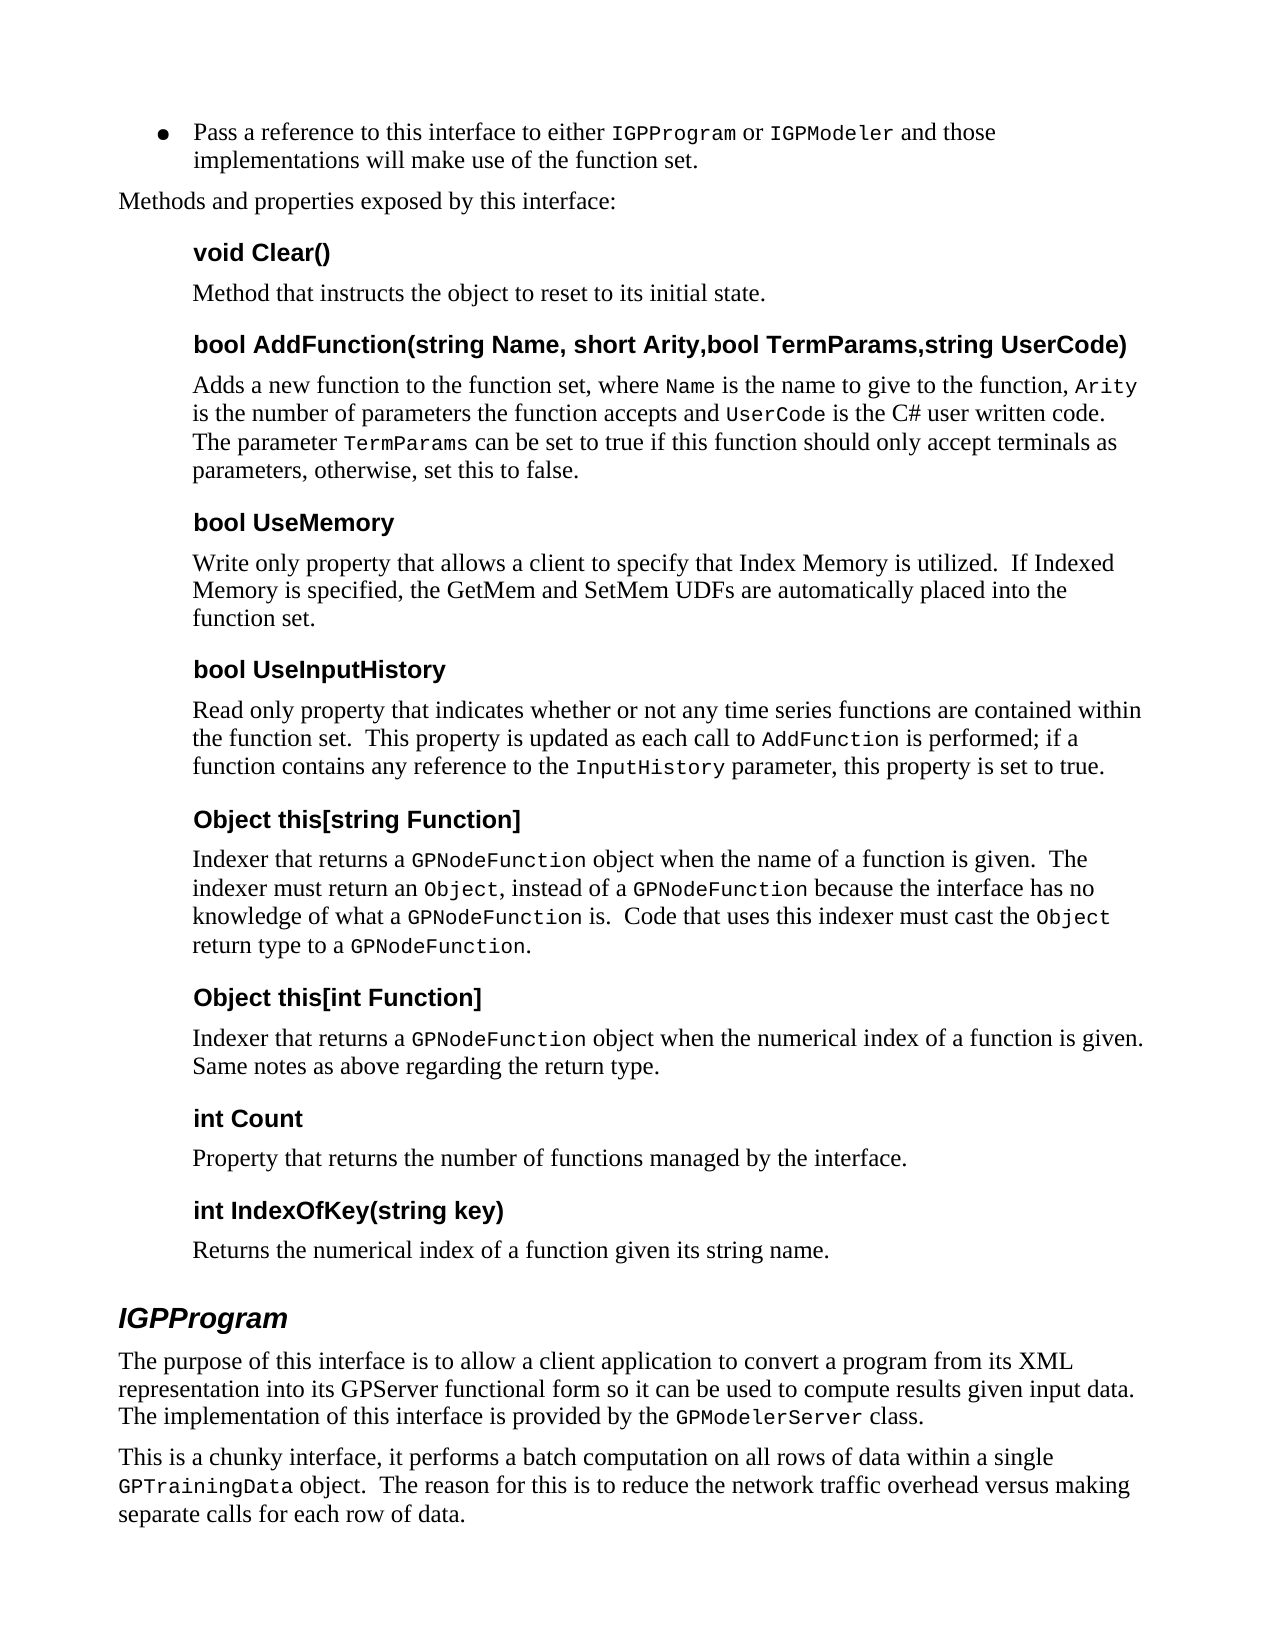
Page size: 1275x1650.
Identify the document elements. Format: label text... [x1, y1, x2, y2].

subtitle bool UseInputHistory [193, 656, 1157, 684]
subtitle IGPProgram [118, 1302, 1157, 1334]
subtitle int Count [193, 1105, 1157, 1133]
text Read only property that indicates whether or not any time series functions are contained within the function set. This property is updated as each call to AddFunction is performed; if a function contains any reference to the InputHistory parameter, this property is set to true. [192, 696, 1157, 781]
subtitle Object this[string Function] [193, 806, 1157, 833]
text Indexer that returns a GPNodeFunction object when the numerical index of a function is given. Same notes as above regarding the return type. [192, 1024, 1157, 1080]
subtitle Object this[int Function] [193, 984, 1157, 1012]
text Returns the numerical index of a function given its string name. [192, 1237, 1157, 1264]
list Pass a reference to this interface to either IGPProgram or IGPModeler and those implementations will make use of the function set. [156, 118, 1157, 174]
text Adds a new function to the function set, where Name is the name to give to the function, Arity is the number of parameters the function accepts and UserCode is the C# user written code. The parameter TermParams can be set to true if this function should only accept terminals as parameters, otherwise, set this to false. [192, 371, 1157, 484]
subtitle bool AddFunction(string Name, short Arity,bool TermParams,string UserCode) [193, 331, 1157, 359]
text Methods and properties exposed by this interface: [118, 187, 1157, 214]
text Property that returns the number of functions managed by the interface. [192, 1144, 1157, 1172]
text Indexer that returns a GPNodeFunction object when the name of a function is given. The indexer must return an Object, instead of a GPNodeFunction because the interface has no knowledge of what a GPNodeFunction is. Code that uses this indexer must cast the Object return type to a GPNodeFunction. [192, 845, 1157, 959]
text This is a chunky interface, it performs a batch computation on all rows of data within a single GPTrainingData object. The reason for this is to reduce the network traffic overhead versus making separate calls for each row of data. [118, 1443, 1157, 1527]
text The purpose of this interface is to allow a client application to convert a program from its XML representation into its GPServer functional form so it can be used to compute results given input data. The implementation of this interface is provided by the GPModelerServer class. [118, 1347, 1157, 1431]
subtitle int IndexOfKey(string key) [193, 1197, 1157, 1225]
subtitle bool UseMemory [193, 509, 1157, 537]
subtitle void Clear() [193, 239, 1157, 267]
text Method that instructs the object to reset to its initial state. [192, 279, 1157, 307]
text Write only property that allows a client to specify that Index Memory is utilized. If Indexed Memory is specified, the GetMem and SetMem UDFs are automatically placed into the function set. [192, 549, 1157, 632]
